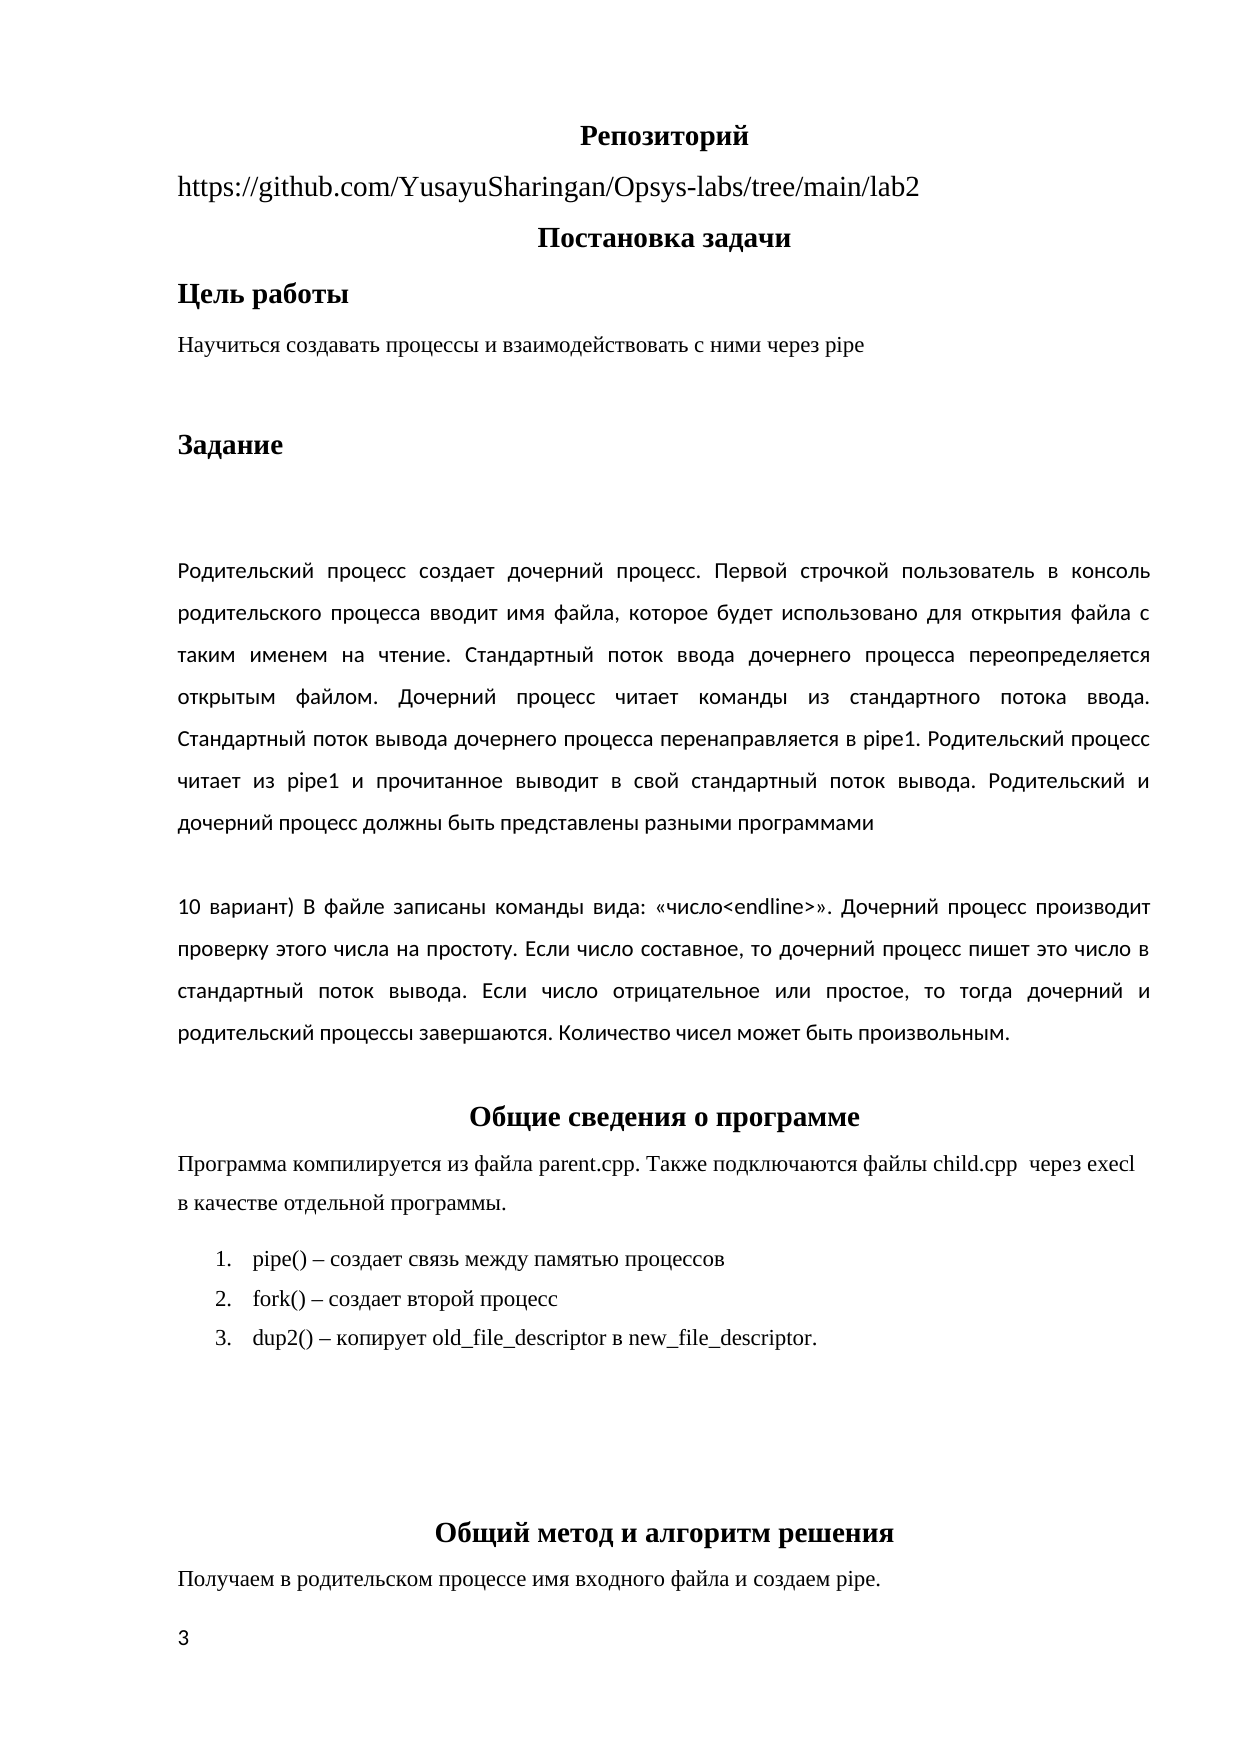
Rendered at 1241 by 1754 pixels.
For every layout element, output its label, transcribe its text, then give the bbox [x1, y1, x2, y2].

text Родительский процесс создает дочерний процесс. Первой строчкой пользователь в консоль родительского процесса вводит имя файла, которое будет использовано для открытия файла с таким именем на чтение. Стандартный поток ввода дочернего процесса переопределяется открытым файлом. Дочерний процесс читает команды из стандартного потока ввода. Стандартный поток вывода дочернего процесса перенаправляется в pipe1. Родительский процесс читает из pipe1 и прочитанное выводит в свой стандартный поток вывода. Родительский и дочерний процесс должны быть представлены разными программами [177, 556, 1152, 836]
subtitle Цель работы [177, 276, 1152, 309]
list pipe() – создает связь между памятью процессов [215, 1245, 1152, 1272]
subtitle Задание [177, 427, 1152, 460]
text Постановка задачи [177, 220, 1152, 254]
subtitle Научиться создавать процессы и взаимодействовать с ними через pipe [177, 331, 1152, 357]
text https://github.com/YusayuSharingan/Opsys-labs/tree/main/lab2 [177, 169, 1152, 203]
text Репозиторий [177, 118, 1152, 152]
list fork() – создает второй процесс [215, 1285, 1152, 1311]
text Общие сведения о программе [177, 1099, 1152, 1133]
text Получаем в родительском процессе имя входного файла и создаем pipe. [177, 1565, 1152, 1591]
text Общий метод и алгоритм решения [177, 1515, 1152, 1548]
text 10 вариант) В файле записаны команды вида: «число<endline>». Дочерний процесс производит проверку этого числа на простоту. Если число составное, то дочерний процесс пишет это число в стандартный поток вывода. Если число отрицательное или простое, то тогда дочерний и родительский процессы завершаются. Количество чисел может быть произвольным. [177, 892, 1152, 1046]
text Программа компилируется из файла parent.cpp. Также подключаются файлы child.cpp через execl в качестве отдельной программы. [177, 1150, 1152, 1216]
list dup2() – копирует old_file_descriptor в new_file_descriptor. [215, 1324, 1152, 1351]
